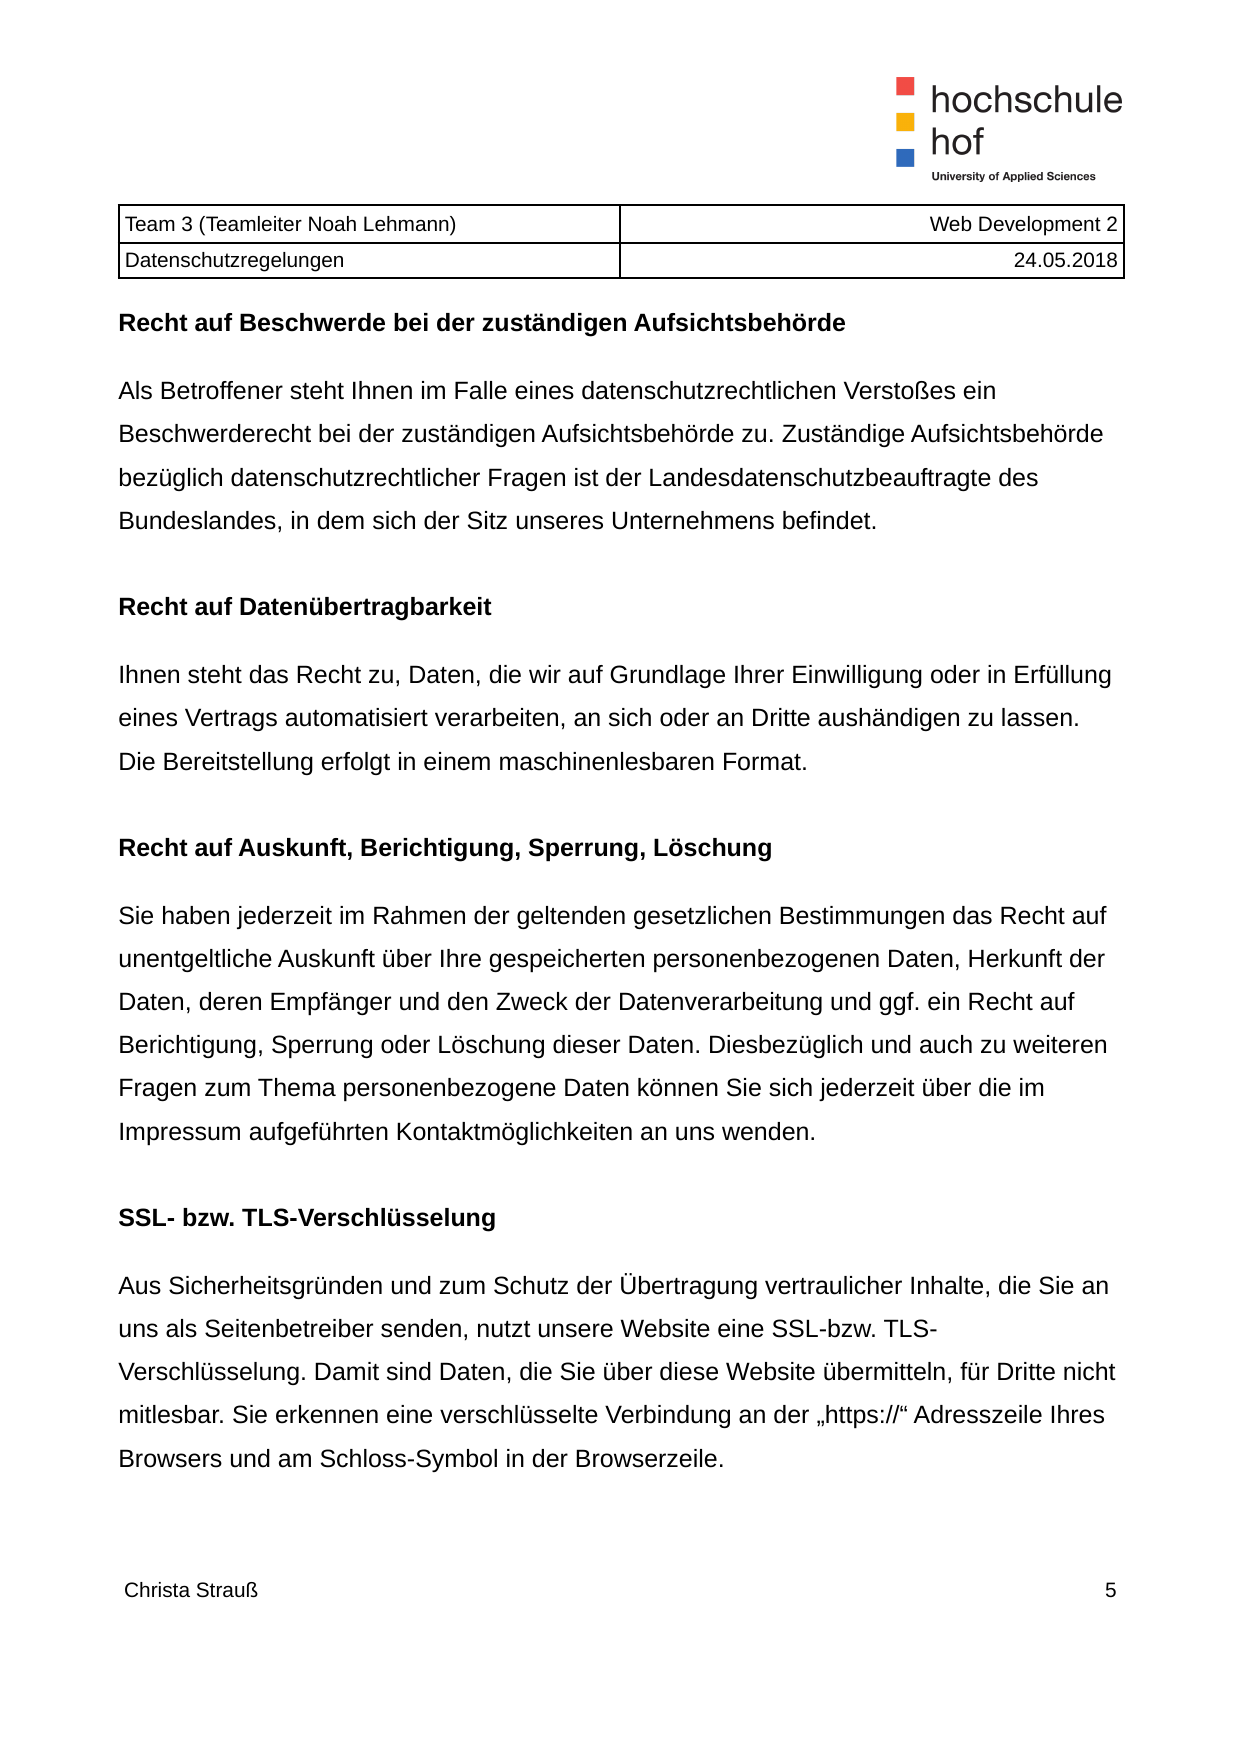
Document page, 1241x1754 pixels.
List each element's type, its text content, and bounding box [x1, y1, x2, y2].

text Als Betroffener steht Ihnen im Falle eines datenschutzrechtlichen Verstoßes ein Beschwerderecht bei der zuständigen Aufsichtsbehörde zu. Zuständige Aufsichtsbehörde bezüglich datenschutzrechtlicher Fragen ist der Landesdatenschutzbeauftragte des Bundeslandes, in dem sich der Sitz unseres Unternehmens befindet. [118, 376, 1122, 534]
picture [896, 77, 1122, 182]
text Recht auf Beschwerde bei der zuständigen Aufsichtsbehörde [118, 308, 1122, 337]
text Recht auf Auskunft, Berichtigung, Sperrung, Löschung [118, 833, 1122, 861]
text Aus Sicherheitsgründen und zum Schutz der Übertragung vertraulicher Inhalte, die Sie an uns als Seitenbetreiber senden, nutzt unsere Website eine SSL-bzw. TLS-Verschlüsselung. Damit sind Daten, die Sie über diese Website übermitteln, für Dritte nicht mitlesbar. Sie erkennen eine verschlüsselte Verbindung an der „https://“ Adresszeile Ihres Browsers und am Schloss-Symbol in der Browserzeile. [118, 1271, 1122, 1472]
text Recht auf Datenübertragbarkeit [118, 592, 1122, 621]
text Sie haben jederzeit im Rahmen der geltenden gesetzlichen Bestimmungen das Recht auf unentgeltliche Auskunft über Ihre gespeicherten personenbezogenen Daten, Herkunft der Daten, deren Empfänger und den Zweck der Datenverarbeitung und ggf. ein Recht auf Berichtigung, Sperrung oder Löschung dieser Daten. Diesbezüglich und auch zu weiteren Fragen zum Thema personenbezogene Daten können Sie sich jederzeit über die im Impressum aufgeführten Kontaktmöglichkeiten an uns wenden. [118, 901, 1122, 1145]
text Ihnen steht das Recht zu, Daten, die wir auf Grundlage Ihrer Einwilligung oder in Erfüllung eines Vertrags automatisiert verarbeiten, an sich oder an Dritte aushändigen zu lassen. Die Bereitstellung erfolgt in einem maschinenlesbaren Format. [118, 660, 1122, 775]
text SSL- bzw. TLS-Verschlüsselung [118, 1203, 1122, 1232]
